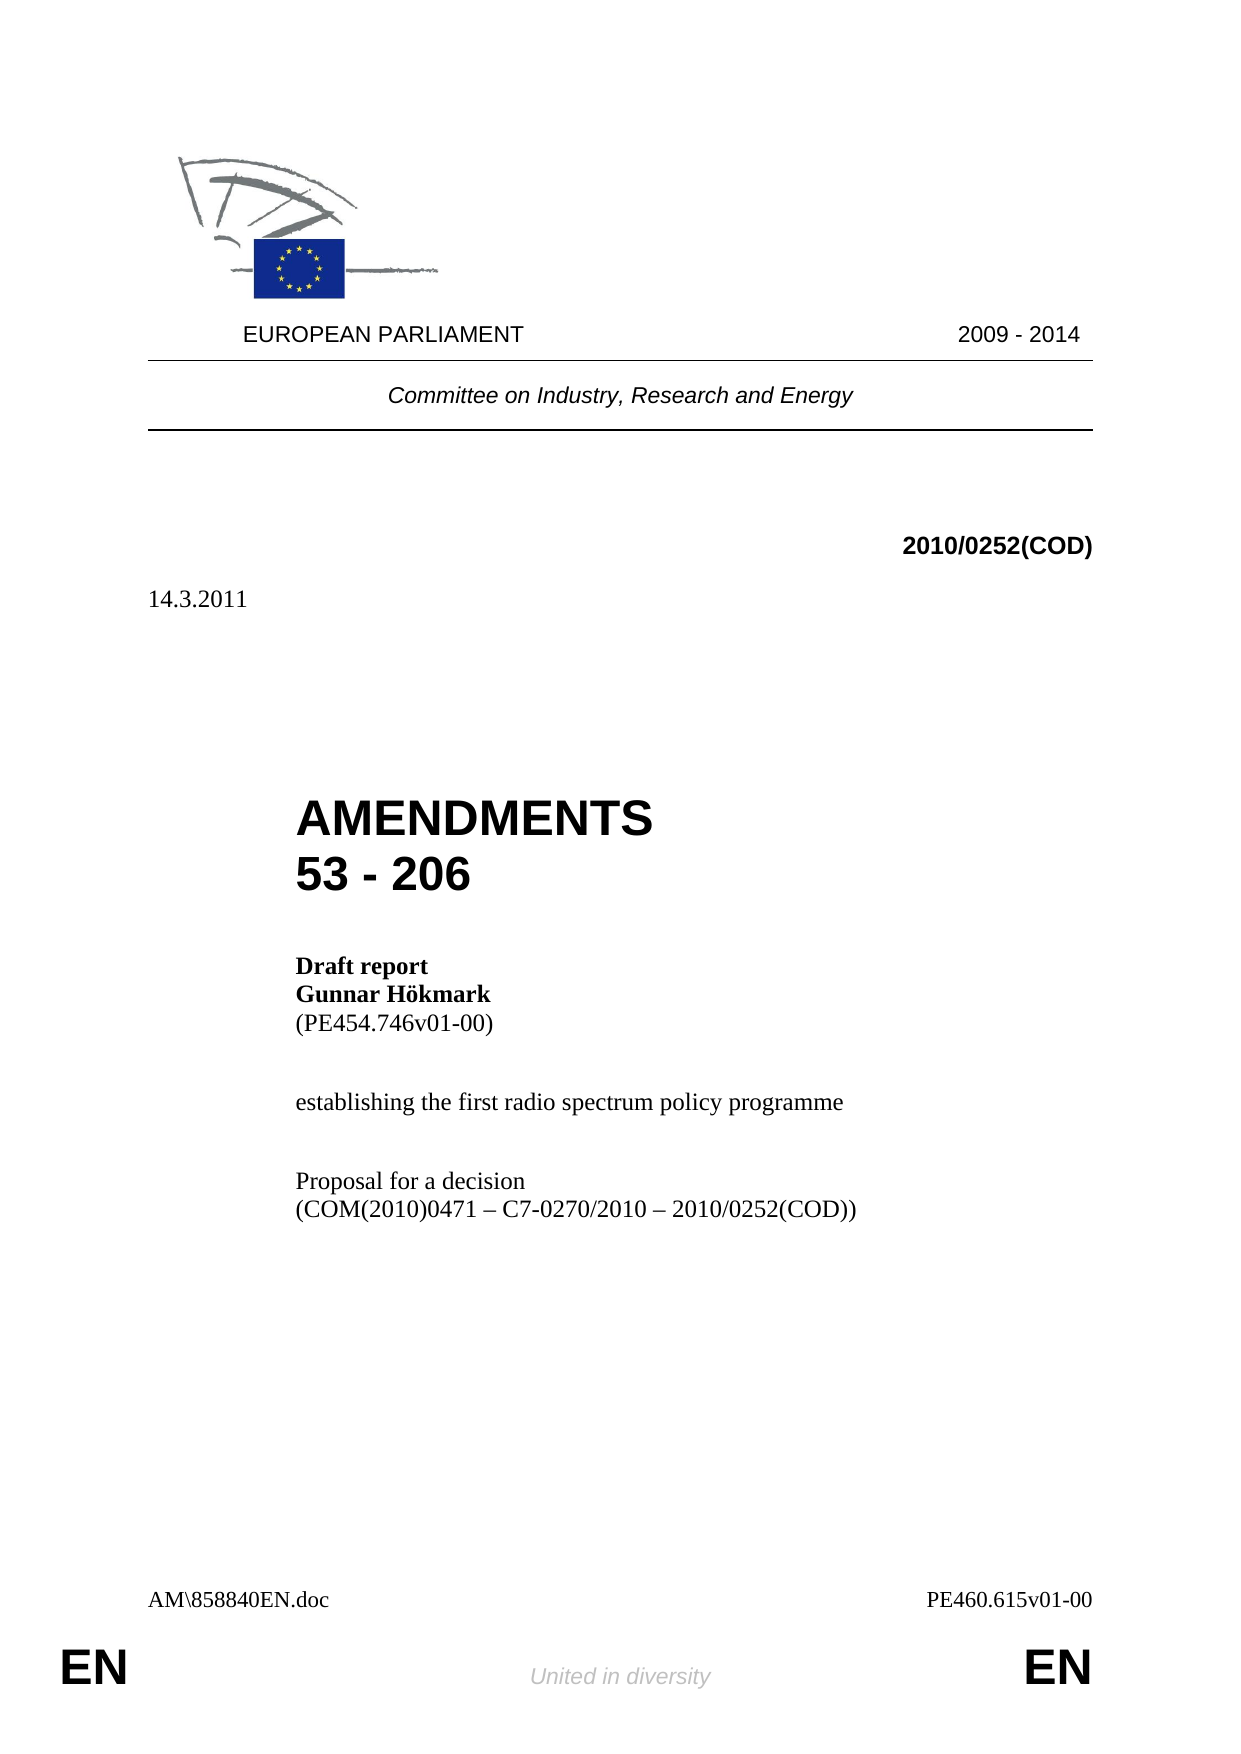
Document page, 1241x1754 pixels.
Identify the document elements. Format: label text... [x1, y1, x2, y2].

text <Date>{14/03/2011}14.3.2011</Date> [148, 584, 1093, 613]
text <TypeAM>AMENDMENTS</TypeAM> [295, 788, 1093, 846]
table_cell EUROPEAN PARLIAMENT [231, 309, 767, 360]
table_cell [149, 309, 231, 360]
text <Commission>{ITRE}Committee on Industry, Research and Energy</Commission> [148, 382, 1093, 408]
text <RefProc>2010/0252</RefProc><RefTypeProc>(COD)</RefTypeProc> [148, 531, 1093, 559]
table_cell 2009 - 2014 [767, 309, 1091, 360]
text <DocRef>(COM(2010)0471 – C7‑0270/2010 – 2010/0252(COD))</DocRef> [295, 1194, 1093, 1223]
text <Titre>establishing the first radio spectrum policy programme</Titre> [295, 1087, 1093, 1116]
table_header [767, 147, 1091, 309]
text <TitreType>Draft report</TitreType> [295, 951, 1093, 979]
text <RangeAM>53 - 206</RangeAM> [295, 846, 1093, 901]
table_header [149, 147, 767, 309]
text <DocAmend>Proposal for a decision</DocAmend> [295, 1166, 1093, 1194]
picture [177, 156, 440, 300]
text <DocRefPE>(PE454.746v01-00)</DocRefPE> [295, 1008, 1093, 1037]
text <Rapporteur>Gunnar Hökmark</Rapporteur> [295, 979, 1093, 1008]
